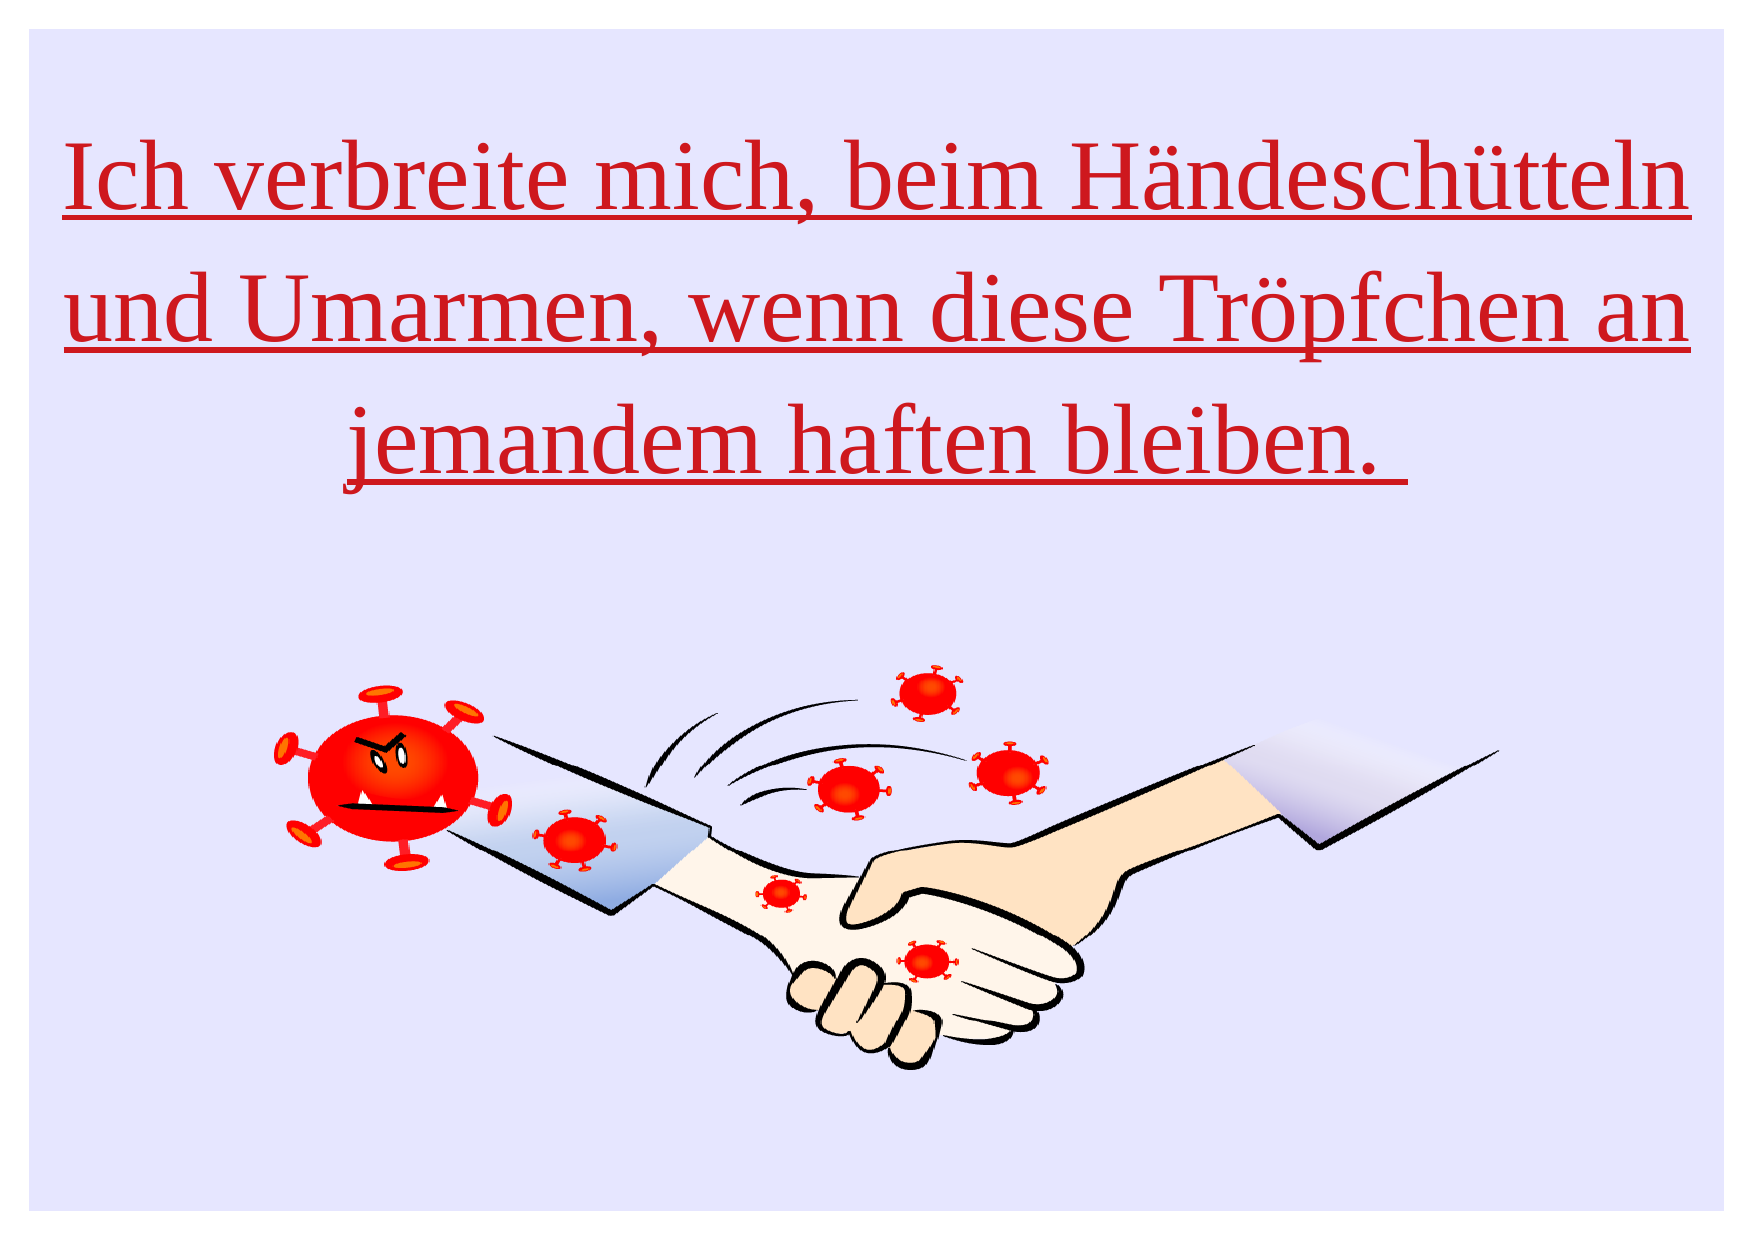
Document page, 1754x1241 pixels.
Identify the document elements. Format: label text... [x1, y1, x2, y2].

text Ich verbreite mich, beim Händeschütteln und Umarmen, wenn diese Tröpfchen an jemandem haften bleiben. [29, 116, 1724, 495]
picture [245, 596, 1551, 1106]
